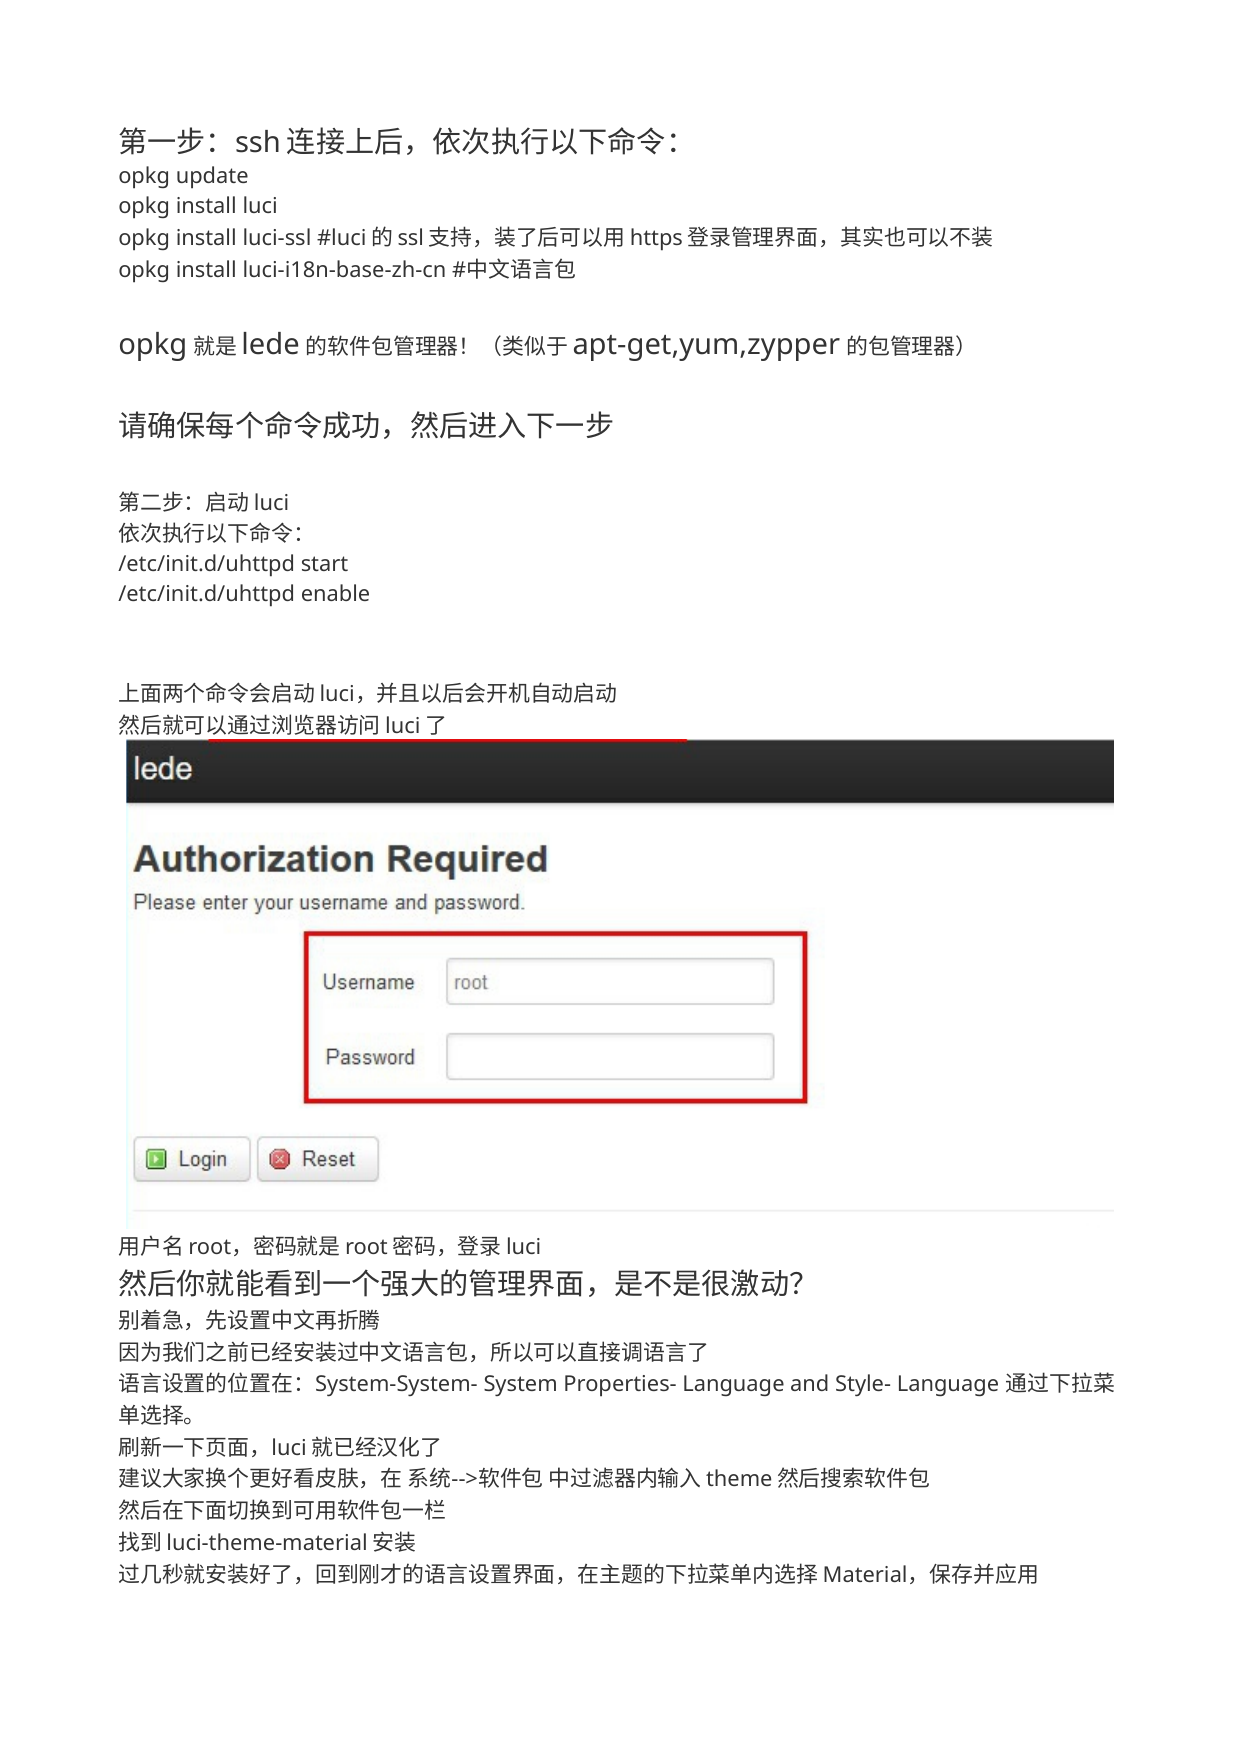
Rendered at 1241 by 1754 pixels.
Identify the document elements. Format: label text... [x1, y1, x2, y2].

text 别着急，先设置中文再折腾 因为我们之前已经安装过中文语言包，所以可以直接调语言了 语言设置的位置在：System-System- System Properties- Language and Style- Language 通过下拉菜单选择。 刷新一下页面，luci就已经汉化了 建议大家换个更好看皮肤，在 系统-->软件包 中过滤器内输入theme然后搜索软件包 然后在下面切换到可用软件包一栏 找到luci-theme-material安装 过几秒就安装好了，回到刚才的语言设置界面，在主题的下拉菜单内选择Material，保存并应用 [118, 1303, 1122, 1588]
picture [126, 739, 1114, 1229]
text 请确保每个命令成功，然后进入下一步 [118, 403, 1122, 445]
text opkg就是lede的软件包管理器！（类似于apt-get,yum,zypper的包管理器） [118, 323, 1122, 363]
text 用户名root，密码就是root密码，登录luci [118, 740, 1122, 1261]
text 然后你就能看到一个强大的管理界面，是不是很激动？ [118, 1261, 1122, 1303]
text 第一步：ssh连接上后，依次执行以下命令： [118, 118, 1122, 161]
text 第二步：启动luci 依次执行以下命令： /etc/init.d/uhttpd start /etc/init.d/uhttpd enable [118, 485, 1122, 676]
text opkg update opkg install luci opkg install luci-ssl #luci的ssl支持，装了后可以用https登录管理界面，其实也可以不装 opkg install luci-i18n-base-zh-cn #中文语言包 [118, 161, 1122, 284]
text 上面两个命令会启动luci，并且以后会开机自动启动 然后就可以通过浏览器访问luci了 [118, 676, 1122, 740]
